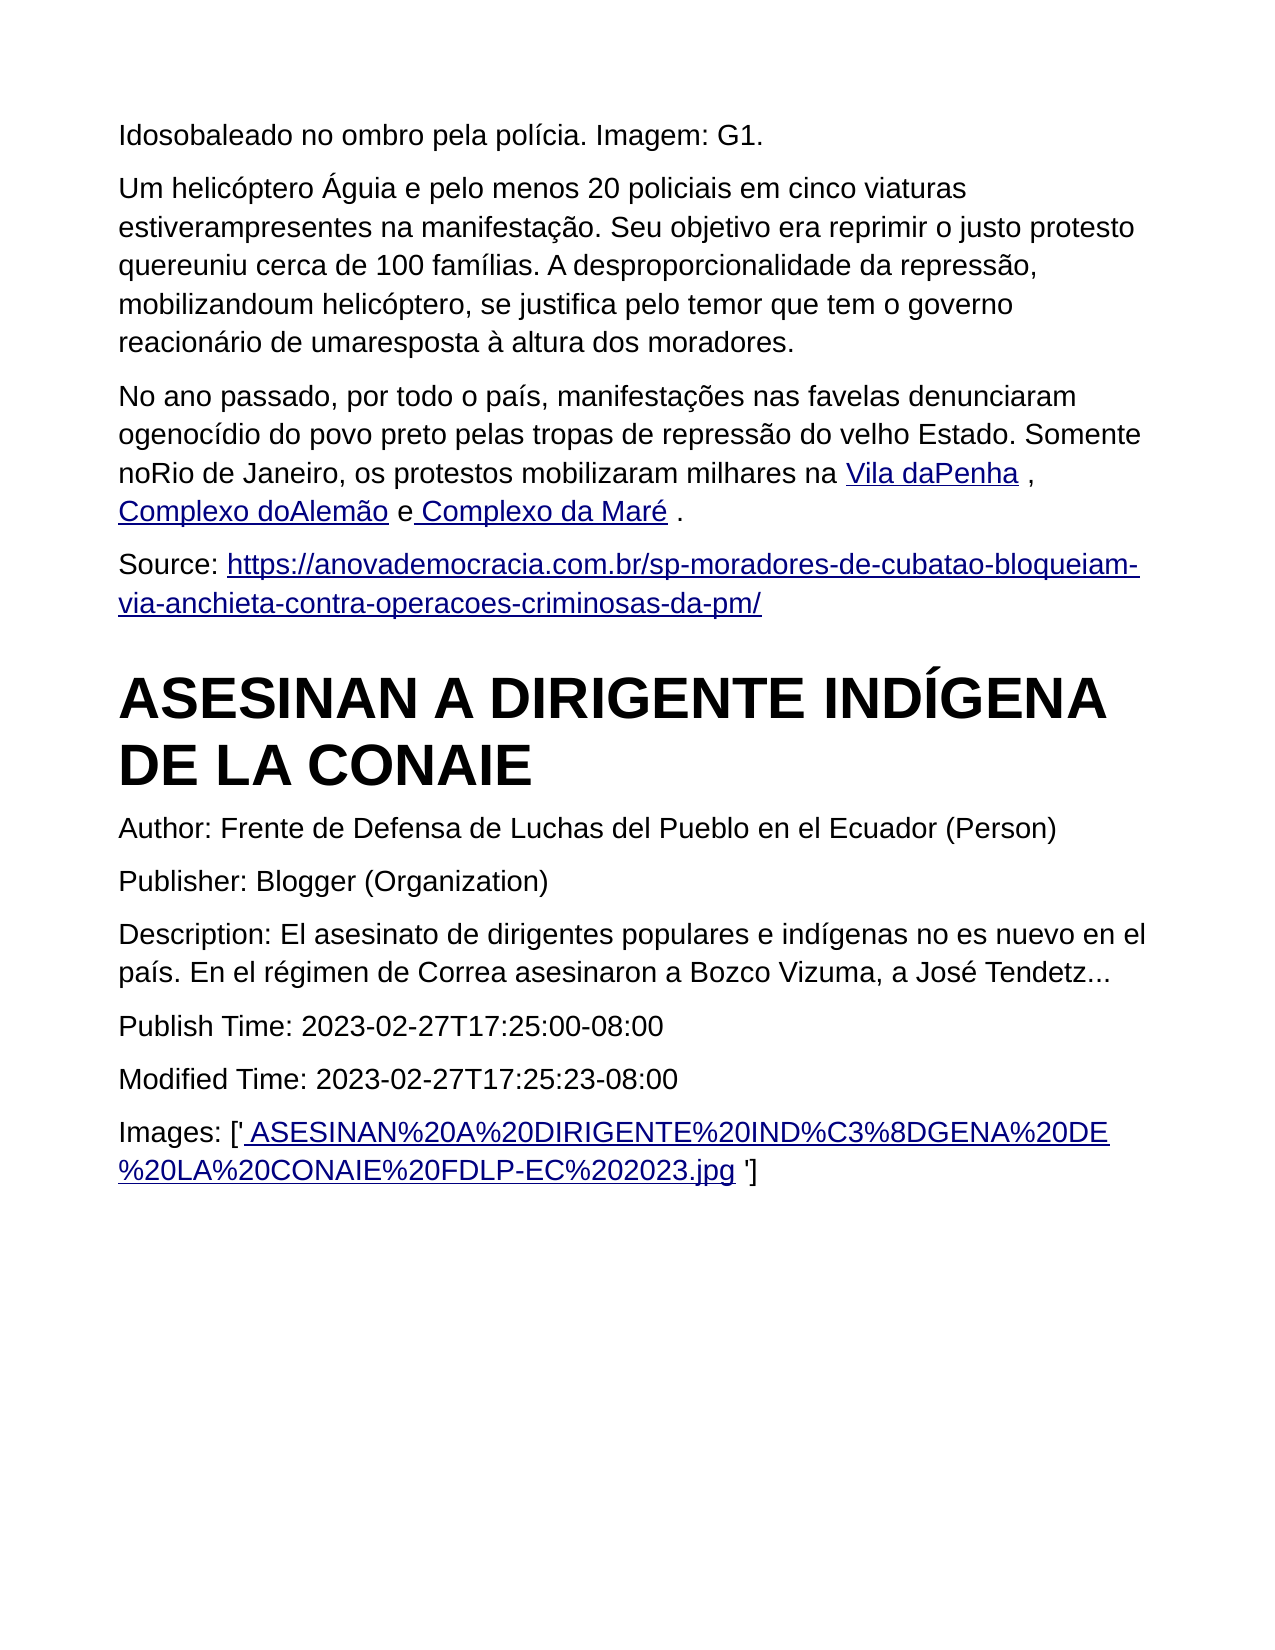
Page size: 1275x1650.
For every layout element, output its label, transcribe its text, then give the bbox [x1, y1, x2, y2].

text Images: [' ASESINAN%20A%20DIRIGENTE%20IND%C3%8DGENA%20DE%20LA%20CONAIE%20FDLP-EC%202023.jpg '] [118, 1115, 1157, 1187]
text Source: https://anovademocracia.com.br/sp-moradores-de-cubatao-bloqueiam-via-anchieta-contra-operacoes-criminosas-da-pm/ [118, 547, 1157, 619]
text Author: Frente de Defensa de Luchas del Pueblo en el Ecuador (Person) [118, 811, 1157, 844]
text Description: El asesinato de dirigentes populares e indígenas no es nuevo en el país. En el régimen de Correa asesinaron a Bozco Vizuma, a José Tendetz... [118, 917, 1157, 989]
text Um helicóptero Águia e pelo menos 20 policiais em cinco viaturas estiverampresentes na manifestação. Seu objetivo era reprimir o justo protesto quereuniu cerca de 100 famílias. A desproporcionalidade da repressão, mobilizandoum helicóptero, se justifica pelo temor que tem o governo reacionário de umaresposta à altura dos moradores. [118, 171, 1157, 359]
text Publish Time: 2023-02-27T17:25:00-08:00 [118, 1008, 1157, 1042]
subtitle ASESINAN A DIRIGENTE INDÍGENA DE LA CONAIE [118, 664, 1157, 798]
text Idosobaleado no ombro pela polícia. Imagem: G1. [118, 118, 1157, 152]
text Modified Time: 2023-02-27T17:25:23-08:00 [118, 1062, 1157, 1095]
text Publisher: Blogger (Organization) [118, 864, 1157, 897]
text No ano passado, por todo o país, manifestações nas favelas denunciaram ogenocídio do povo preto pelas tropas de repressão do velho Estado. Somente noRio de Janeiro, os protestos mobilizaram milhares na Vila daPenha , Complexo doAlemão e Complexo da Maré . [118, 378, 1157, 528]
